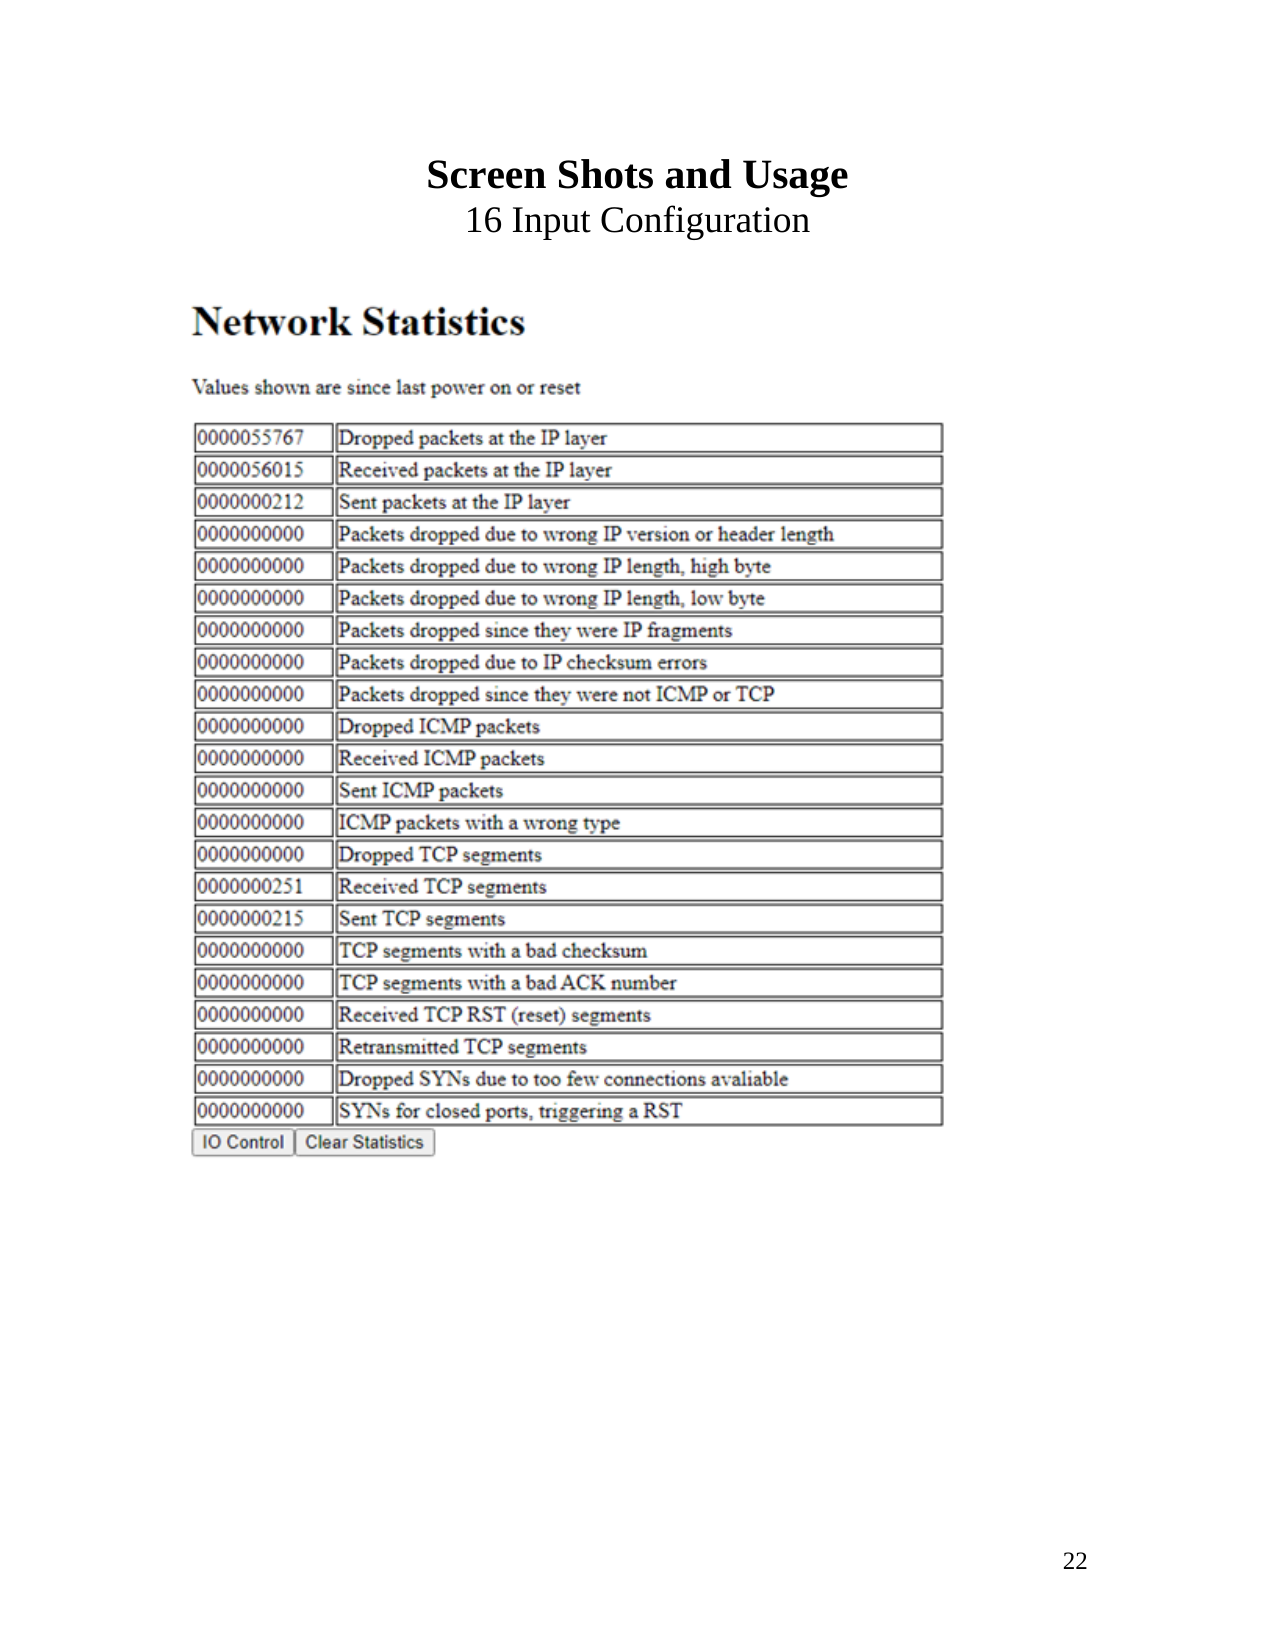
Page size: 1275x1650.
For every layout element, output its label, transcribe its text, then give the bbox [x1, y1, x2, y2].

picture [187, 298, 958, 1166]
text Screen Shots and Usage [187, 150, 1087, 198]
text 16 Input Configuration [187, 198, 1087, 241]
